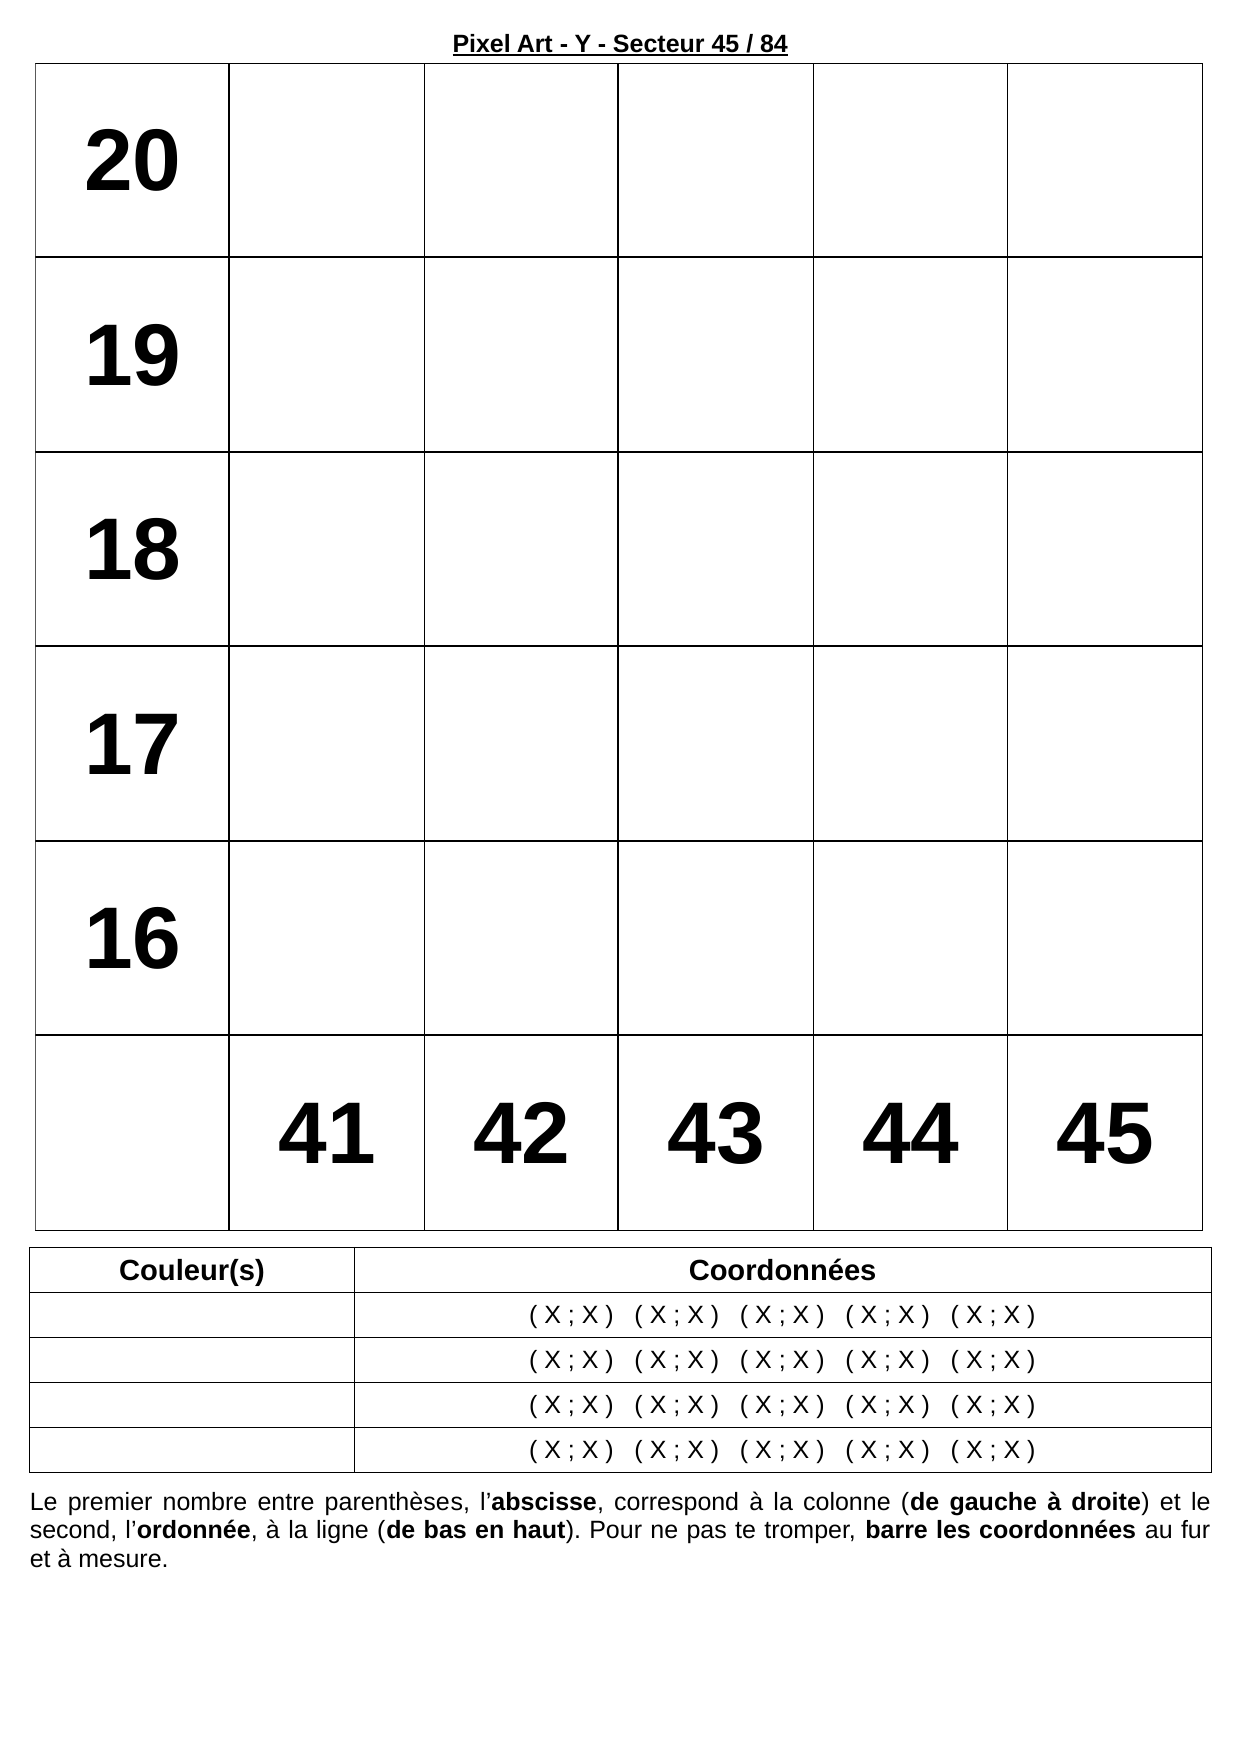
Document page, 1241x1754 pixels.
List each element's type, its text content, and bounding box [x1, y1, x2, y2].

table_cell [30, 1338, 354, 1382]
table_cell ( X ; X ) ( X ; X ) ( X ; X ) ( X ; X ) ( X ; X ) [355, 1293, 1211, 1337]
table_cell [30, 1383, 354, 1427]
table_cell [30, 1428, 354, 1472]
table_header Coordonnées [355, 1248, 1211, 1292]
table_header Couleur(s) [30, 1248, 354, 1292]
table_cell [30, 1293, 354, 1337]
table_cell ( X ; X ) ( X ; X ) ( X ; X ) ( X ; X ) ( X ; X ) [355, 1383, 1211, 1427]
text Le premier nombre entre parenthèses, l’abscisse, correspond à la colonne (de gauche à droite) et le second, l’ordonnée, à la ligne (de bas en haut). Pour ne pas te tromper, barre les coordonnées au fur et à mesure. [29, 1487, 1211, 1573]
table_cell ( X ; X ) ( X ; X ) ( X ; X ) ( X ; X ) ( X ; X ) [355, 1338, 1211, 1382]
text Pixel Art - Y - Secteur 45 / 84 [29, 29, 1211, 58]
table_cell ( X ; X ) ( X ; X ) ( X ; X ) ( X ; X ) ( X ; X ) [355, 1428, 1211, 1472]
